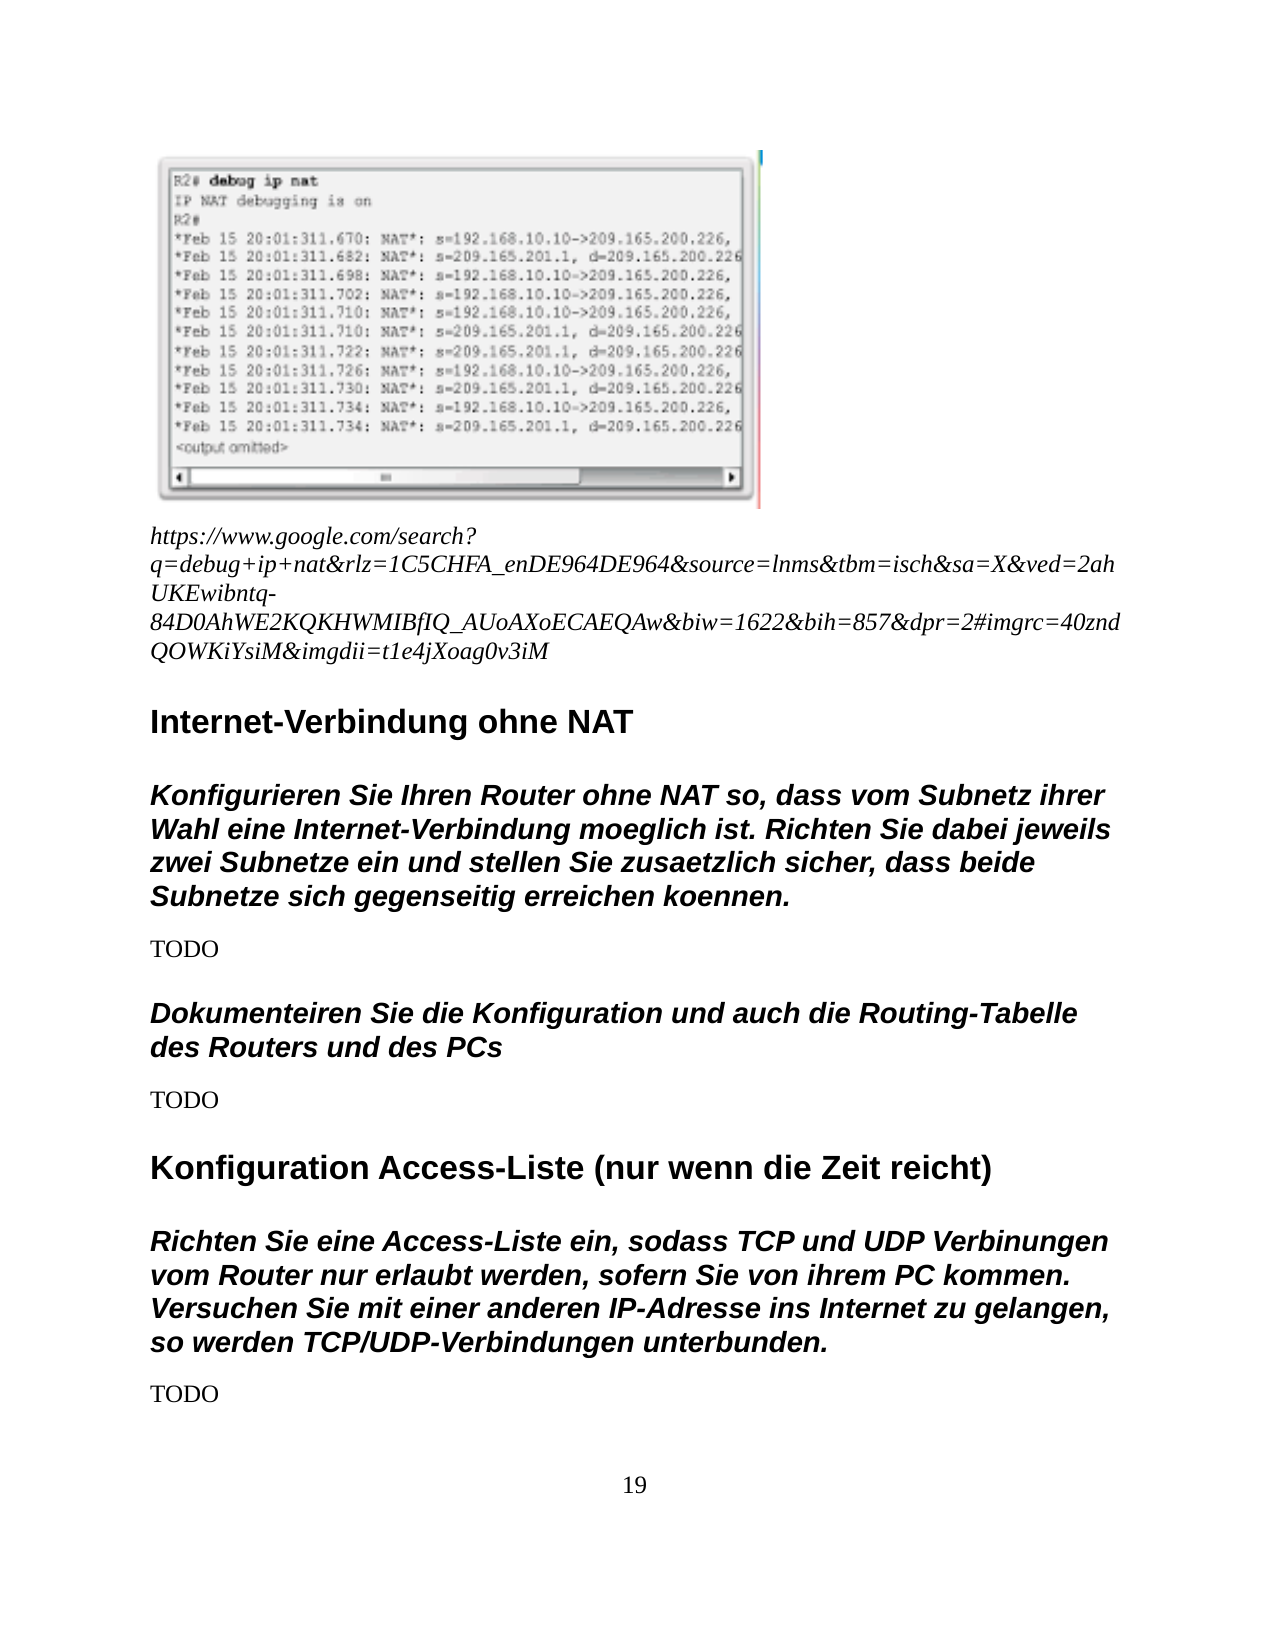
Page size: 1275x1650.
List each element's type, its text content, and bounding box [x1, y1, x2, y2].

subtitle Richten Sie eine Access-Liste ein, sodass TCP und UDP Verbinungen vom Router nur erlaubt werden, sofern Sie von ihrem PC kommen. Versuchen Sie mit einer anderen IP-Adresse ins Internet zu gelangen, so werden TCP/UDP-Verbindungen unterbunden. [150, 1224, 1125, 1358]
text TODO [150, 1379, 1125, 1408]
picture [150, 150, 763, 509]
text https://www.google.com/search?q=debug+ip+nat&rlz=1C5CHFA_enDE964DE964&source=lnms&tbm=isch&sa=X&ved=2ahUKEwibntq-84D0AhWE2KQKHWMIBfIQ_AUoAXoECAEQAw&biw=1622&bih=857&dpr=2#imgrc=40zndQOWKiYsiM&imgdii=t1e4jXoag0v3iM [150, 521, 1125, 664]
subtitle Konfigurieren Sie Ihren Router ohne NAT so, dass vom Subnetz ihrer Wahl eine Internet-Verbindung moeglich ist. Richten Sie dabei jeweils zwei Subnetze ein und stellen Sie zusaetzlich sicher, dass beide Subnetze sich gegenseitig erreichen koennen. [150, 778, 1125, 912]
subtitle Konfiguration Access-Liste (nur wenn die Zeit reicht) [150, 1148, 1125, 1186]
subtitle Internet-Verbindung ohne NAT [150, 702, 1125, 741]
subtitle Dokumenteiren Sie die Konfiguration und auch die Routing-Tabelle des Routers und des PCs [150, 997, 1125, 1064]
text TODO [150, 934, 1125, 963]
text TODO [150, 1085, 1125, 1114]
